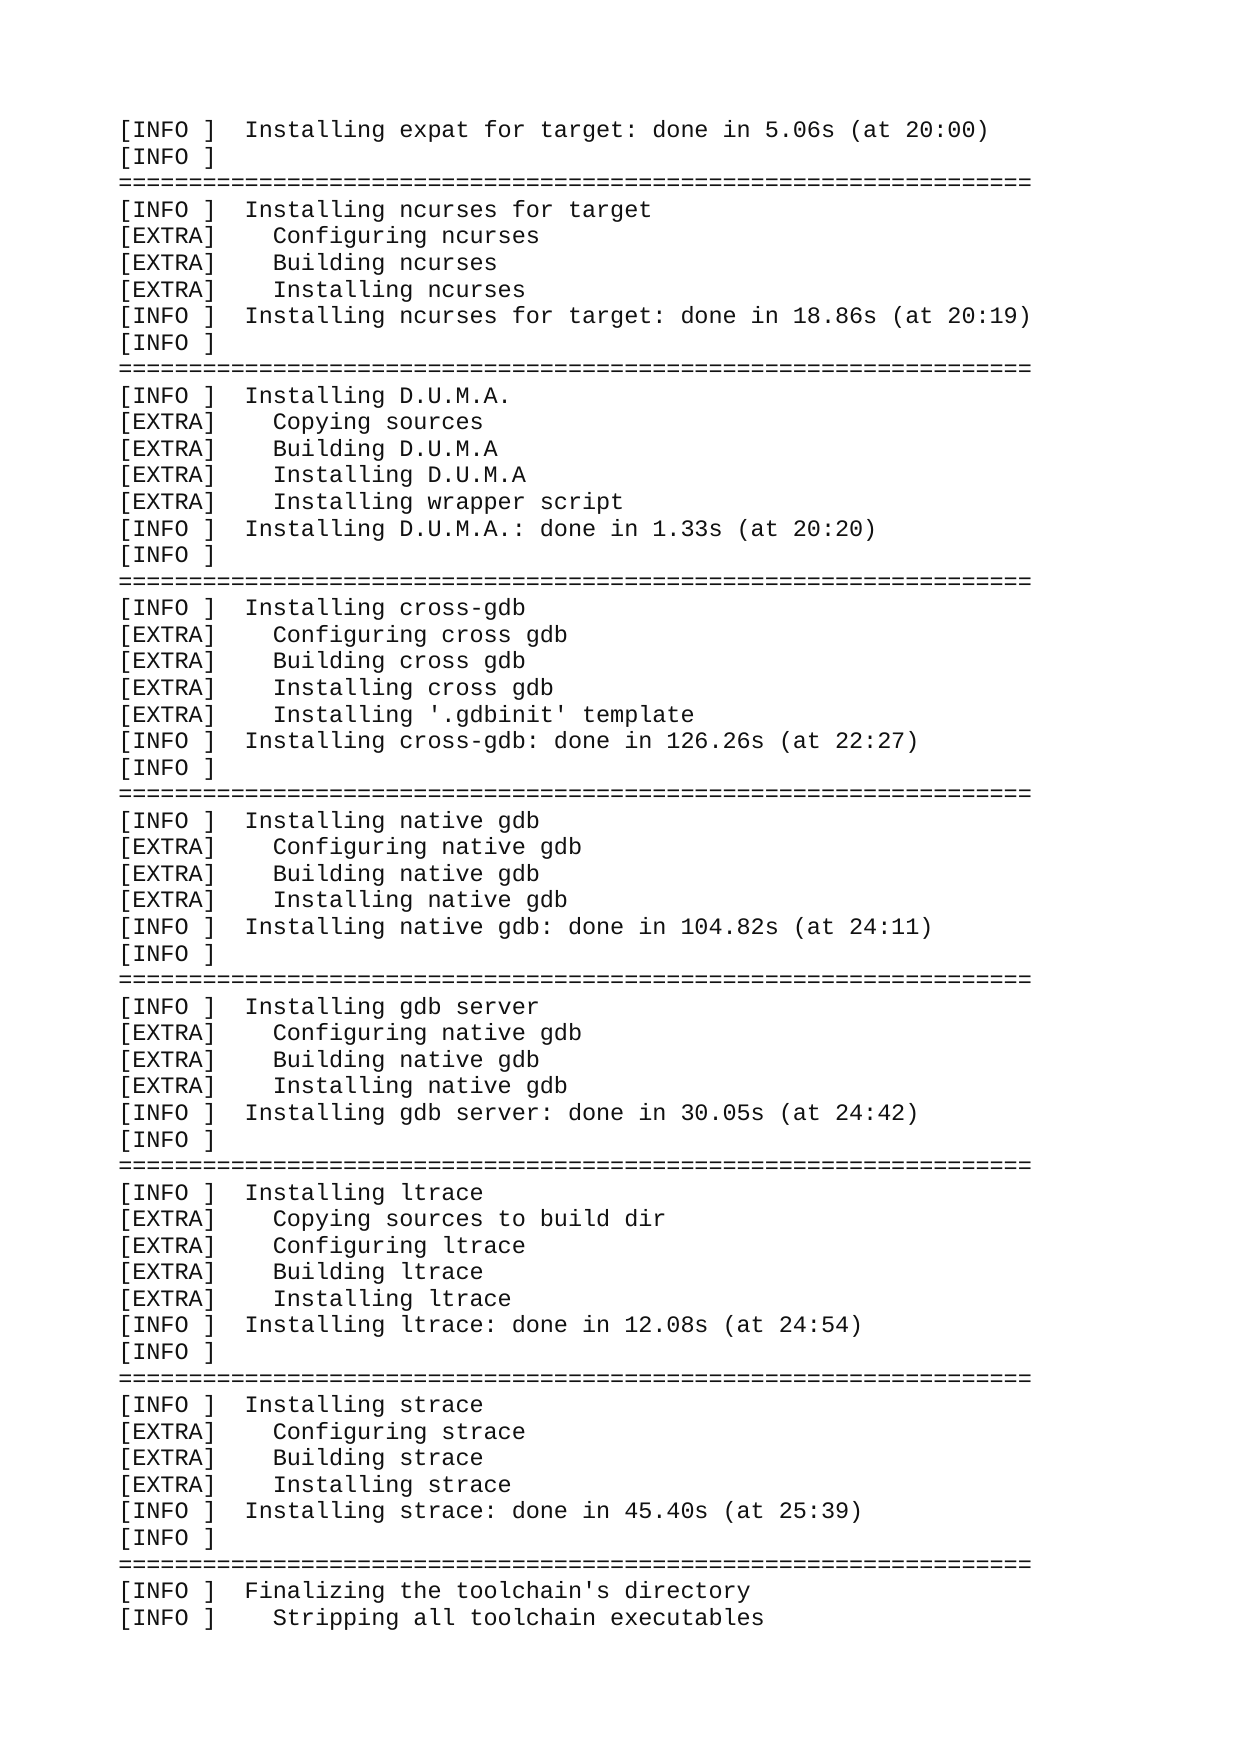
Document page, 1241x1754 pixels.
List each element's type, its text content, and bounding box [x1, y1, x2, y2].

text [INFO ] Installing ltrace: done in 12.08s (at 24:54) [118, 1313, 1122, 1340]
text [EXTRA] Installing wrapper script [118, 490, 1122, 517]
text [EXTRA] Configuring ncurses [118, 224, 1122, 251]
text [EXTRA] Copying sources [118, 410, 1122, 437]
text [INFO ] Installing native gdb: done in 104.82s (at 24:11) [118, 915, 1122, 942]
text [EXTRA] Installing '.gdbinit' template [118, 702, 1122, 729]
text [EXTRA] Copying sources to build dir [118, 1207, 1122, 1234]
text [INFO ] Installing ncurses for target: done in 18.86s (at 20:19) [118, 304, 1122, 331]
text [EXTRA] Installing D.U.M.A [118, 463, 1122, 490]
text [INFO ] ================================================================= [118, 1127, 1122, 1181]
text [INFO ] Installing cross-gdb [118, 596, 1122, 623]
text [EXTRA] Configuring strace [118, 1420, 1122, 1446]
text [INFO ] ================================================================= [118, 756, 1122, 809]
text [EXTRA] Installing cross gdb [118, 676, 1122, 702]
text [INFO ] ================================================================= [118, 1340, 1122, 1393]
text [EXTRA] Installing strace [118, 1473, 1122, 1499]
text [INFO ] Installing cross-gdb: done in 126.26s (at 22:27) [118, 729, 1122, 756]
text [EXTRA] Building D.U.M.A [118, 437, 1122, 463]
text [INFO ] Installing native gdb [118, 809, 1122, 835]
text [EXTRA] Building strace [118, 1446, 1122, 1473]
text [EXTRA] Installing ltrace [118, 1287, 1122, 1313]
text [INFO ] Installing gdb server [118, 995, 1122, 1021]
text [INFO ] Installing expat for target: done in 5.06s (at 20:00) [118, 118, 1122, 145]
text [INFO ] Finalizing the toolchain's directory [118, 1579, 1122, 1606]
text [INFO ] Installing D.U.M.A. [118, 384, 1122, 410]
text [EXTRA] Configuring ltrace [118, 1234, 1122, 1260]
text [INFO ] Stripping all toolchain executables [118, 1606, 1122, 1632]
text [INFO ] Installing ltrace [118, 1181, 1122, 1207]
text [EXTRA] Building native gdb [118, 1048, 1122, 1074]
text [EXTRA] Building cross gdb [118, 649, 1122, 676]
text [EXTRA] Configuring native gdb [118, 1021, 1122, 1048]
text [EXTRA] Installing native gdb [118, 888, 1122, 915]
text [INFO ] ================================================================= [118, 331, 1122, 384]
text [INFO ] ================================================================= [118, 942, 1122, 995]
text [INFO ] Installing strace: done in 45.40s (at 25:39) [118, 1499, 1122, 1526]
text [INFO ] ================================================================= [118, 543, 1122, 596]
text [INFO ] Installing gdb server: done in 30.05s (at 24:42) [118, 1101, 1122, 1127]
text [EXTRA] Installing ncurses [118, 277, 1122, 304]
text [EXTRA] Building native gdb [118, 862, 1122, 888]
text [EXTRA] Configuring cross gdb [118, 623, 1122, 649]
text [INFO ] Installing D.U.M.A.: done in 1.33s (at 20:20) [118, 517, 1122, 543]
text [EXTRA] Installing native gdb [118, 1074, 1122, 1101]
text [INFO ] Installing ncurses for target [118, 198, 1122, 224]
text [INFO ] Installing strace [118, 1393, 1122, 1420]
text [EXTRA] Building ltrace [118, 1260, 1122, 1287]
text [EXTRA] Building ncurses [118, 251, 1122, 277]
text [EXTRA] Configuring native gdb [118, 835, 1122, 862]
text [INFO ] ================================================================= [118, 145, 1122, 198]
text [INFO ] ================================================================= [118, 1526, 1122, 1579]
